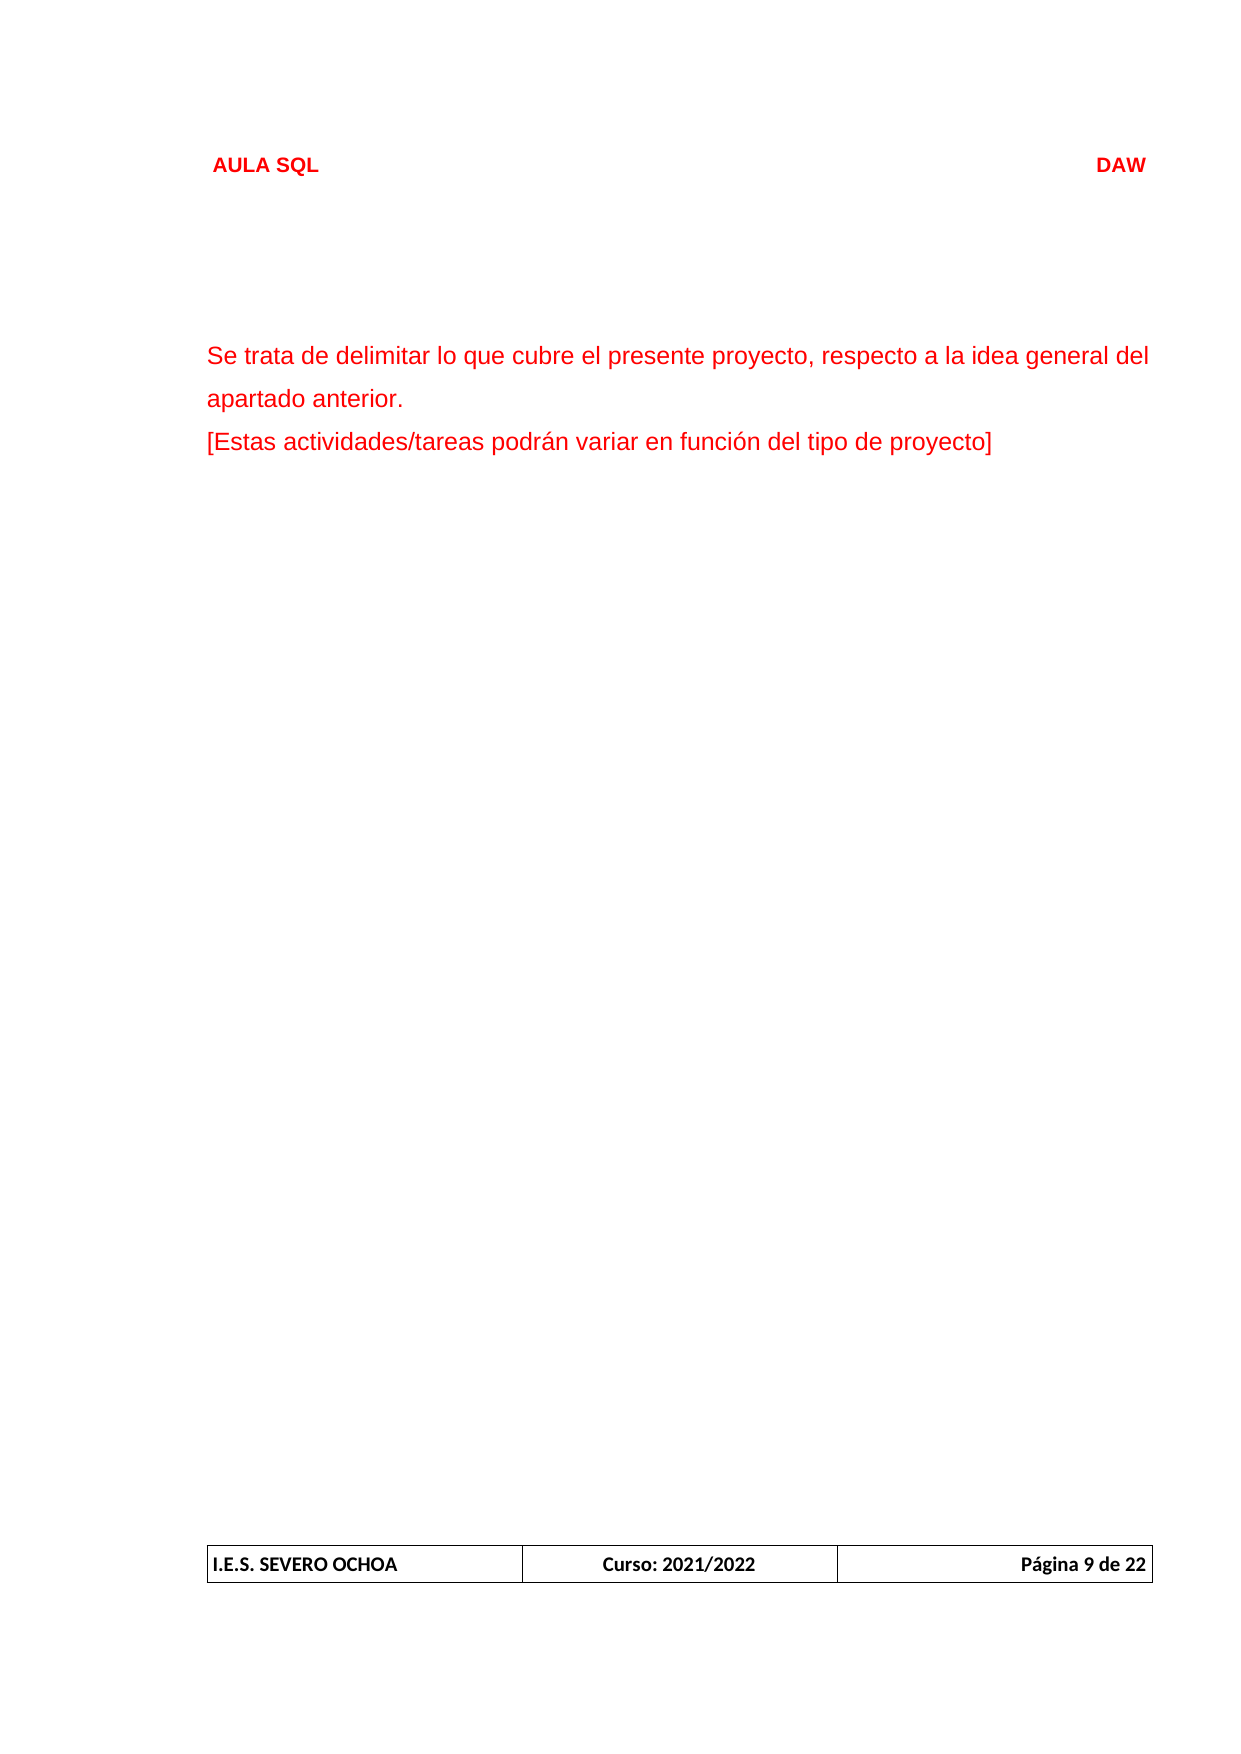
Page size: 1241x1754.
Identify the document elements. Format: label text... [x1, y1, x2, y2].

text Se trata de delimitar lo que cubre el presente proyecto, respecto a la idea general del apartado anterior. [207, 341, 1152, 413]
text [Estas actividades/tareas podrán variar en función del tipo de proyecto] [207, 427, 1152, 456]
